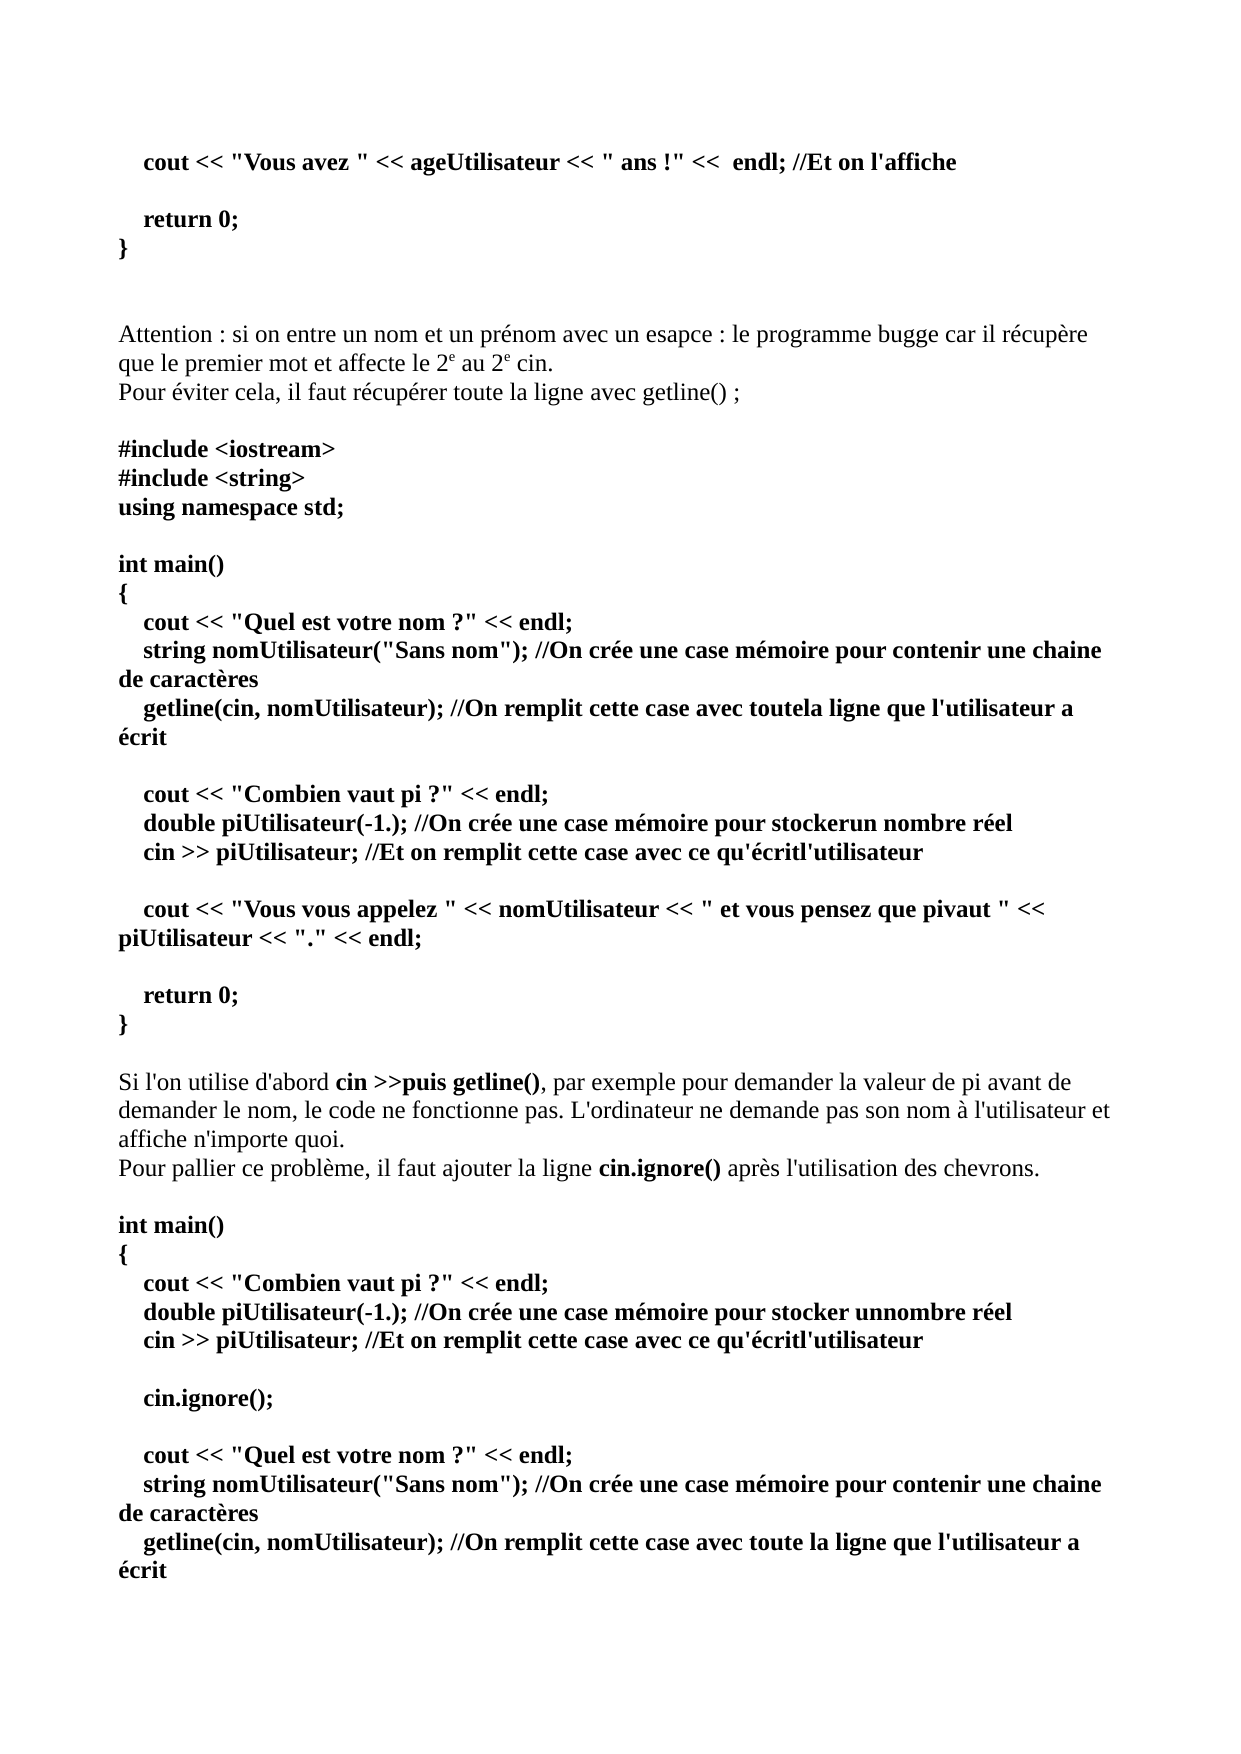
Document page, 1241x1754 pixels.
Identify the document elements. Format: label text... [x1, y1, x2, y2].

text { [118, 578, 1122, 607]
text cin.ignore(); [118, 1383, 1122, 1412]
text cout << "Quel est votre nom ?" << endl; [118, 1441, 1122, 1469]
text getline(cin, nomUtilisateur); //On remplit cette case avec toute la ligne que l'utilisateur a écrit [118, 1527, 1122, 1584]
text #include <string> [118, 463, 1122, 492]
text return 0; [118, 981, 1122, 1009]
text getline(cin, nomUtilisateur); //On remplit cette case avec toutela ligne que l'utilisateur a écrit [118, 693, 1122, 751]
text cout << "Vous avez " << ageUtilisateur << " ans !" << endl; //Et on l'affiche [118, 147, 1122, 176]
text Attention : si on entre un nom et un prénom avec un esapce : le programme bugge car il récupère que le premier mot et affecte le 2e au 2e cin. [118, 319, 1122, 377]
text using namespace std; [118, 492, 1122, 521]
text cin >> piUtilisateur; //Et on remplit cette case avec ce qu'écritl'utilisateur [118, 837, 1122, 866]
text cout << "Quel est votre nom ?" << endl; [118, 607, 1122, 636]
text cout << "Vous vous appelez " << nomUtilisateur << " et vous pensez que pivaut " << piUtilisateur << "." << endl; [118, 894, 1122, 952]
text int main() [118, 1211, 1122, 1239]
text cout << "Combien vaut pi ?" << endl; [118, 1268, 1122, 1297]
text } [118, 233, 1122, 262]
text #include <iostream> [118, 434, 1122, 463]
text double piUtilisateur(-1.); //On crée une case mémoire pour stocker unnombre réel [118, 1297, 1122, 1326]
text string nomUtilisateur("Sans nom"); //On crée une case mémoire pour contenir une chaine de caractères [118, 636, 1122, 693]
text } [118, 1009, 1122, 1038]
text double piUtilisateur(-1.); //On crée une case mémoire pour stockerun nombre réel [118, 808, 1122, 837]
text Pour éviter cela, il faut récupérer toute la ligne avec getline() ; [118, 377, 1122, 406]
text string nomUtilisateur("Sans nom"); //On crée une case mémoire pour contenir une chaine de caractères [118, 1469, 1122, 1527]
text Si l'on utilise d'abord cin >>puis getline(), par exemple pour demander la valeur de pi avant de demander le nom, le code ne fonctionne pas. L'ordinateur ne demande pas son nom à l'utilisateur et affiche n'importe quoi. [118, 1067, 1122, 1153]
text return 0; [118, 204, 1122, 233]
text { [118, 1239, 1122, 1268]
text cin >> piUtilisateur; //Et on remplit cette case avec ce qu'écritl'utilisateur [118, 1326, 1122, 1354]
text cout << "Combien vaut pi ?" << endl; [118, 779, 1122, 808]
text Pour pallier ce problème, il faut ajouter la ligne cin.ignore() après l'utilisation des chevrons. [118, 1153, 1122, 1182]
text int main() [118, 549, 1122, 578]
